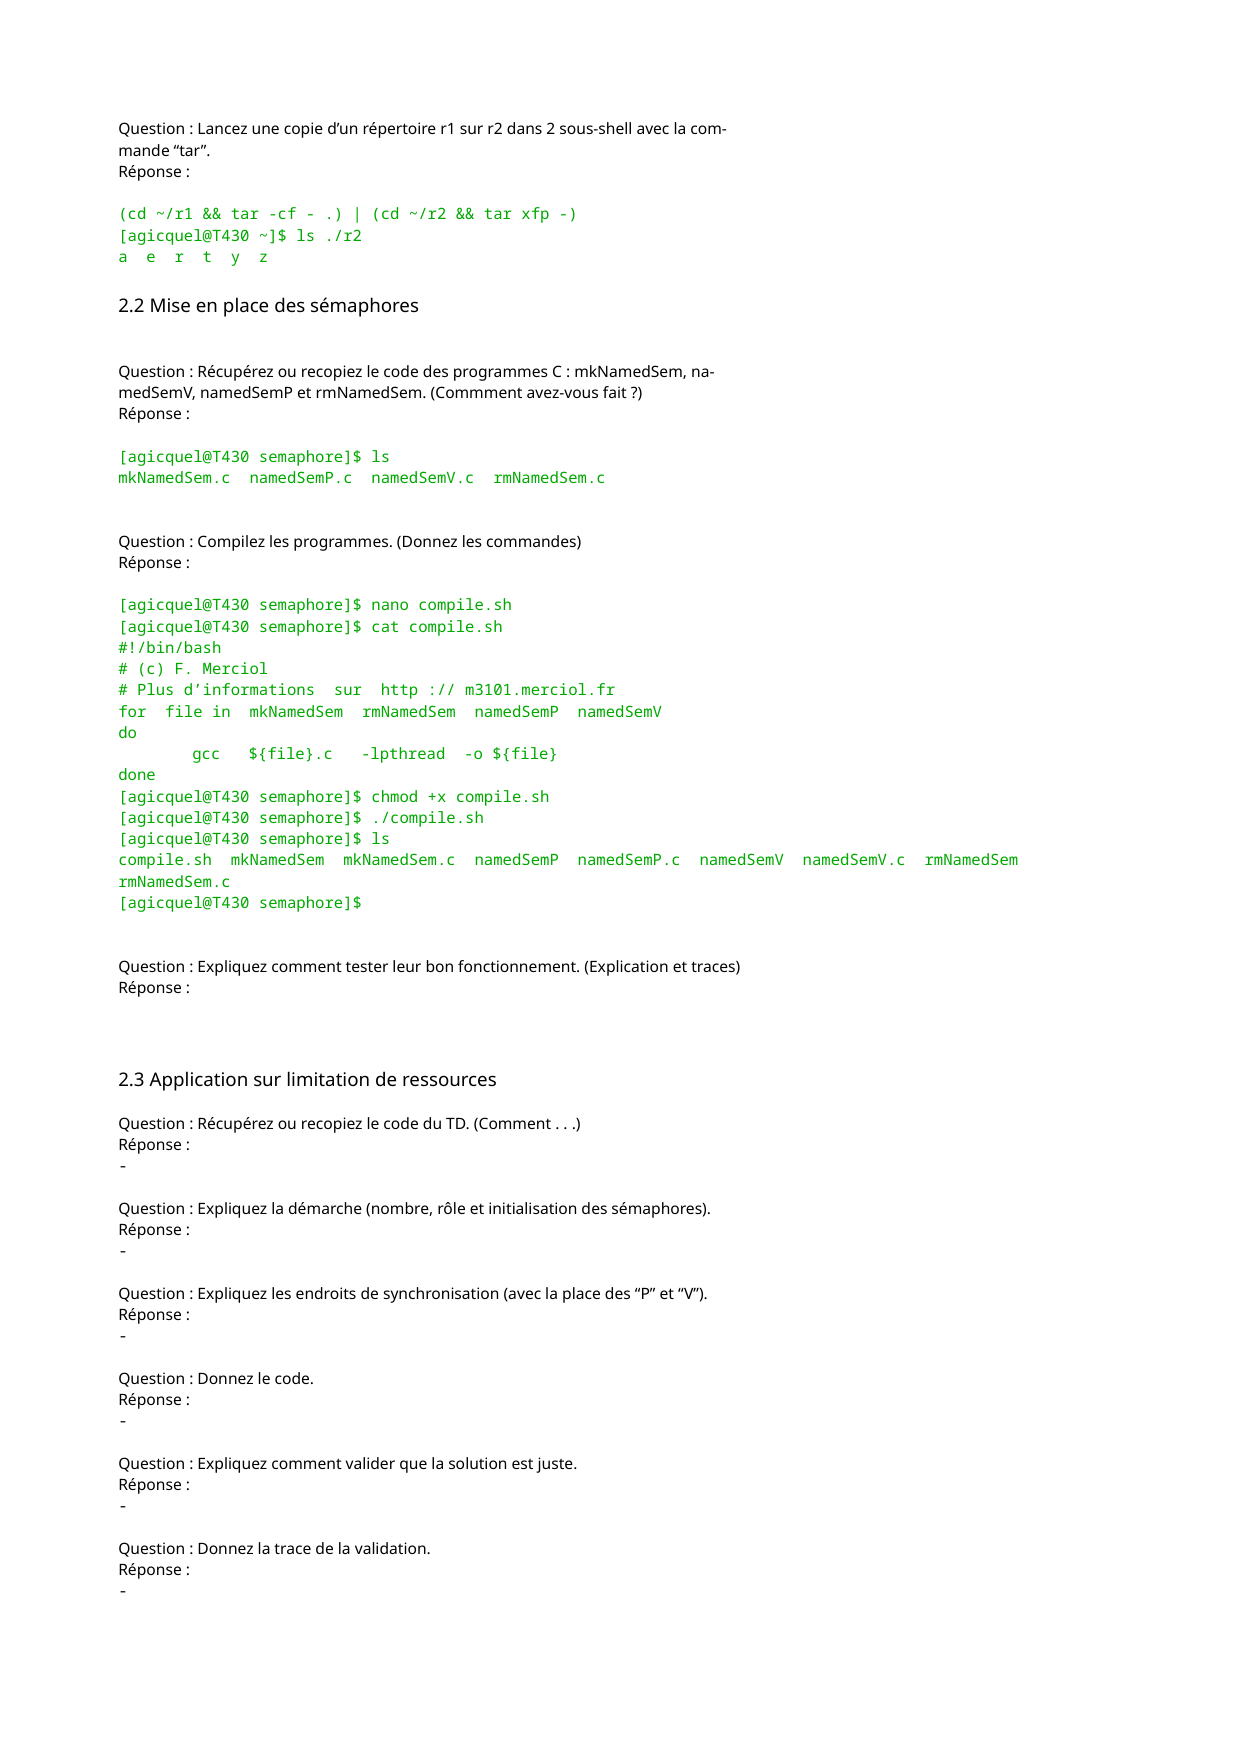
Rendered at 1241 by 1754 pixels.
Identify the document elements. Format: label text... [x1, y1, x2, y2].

text - [118, 1580, 1122, 1601]
text Réponse : [118, 403, 1122, 424]
text - [118, 1325, 1122, 1346]
text Question : Donnez le code. [118, 1368, 1122, 1389]
text Réponse : [118, 1559, 1122, 1580]
text # (c) F. Merciol [118, 658, 1122, 679]
text for file in mkNamedSem rmNamedSem namedSemP namedSemV [118, 700, 1122, 722]
text #!/bin/bash [118, 637, 1122, 658]
text do [118, 722, 1122, 743]
text - [118, 1240, 1122, 1261]
text [agicquel@T430 semaphore]$ nano compile.sh [118, 594, 1122, 615]
text medSemV, namedSemP et rmNamedSem. (Commment avez-vous fait ?) [118, 382, 1122, 403]
text Réponse : [118, 1389, 1122, 1410]
text Question : Expliquez comment valider que la solution est juste. [118, 1453, 1122, 1474]
text [agicquel@T430 ~]$ ls ./r2 [118, 224, 1122, 246]
text Question : Récupérez ou recopiez le code des programmes C : mkNamedSem, na- [118, 360, 1122, 382]
text Réponse : [118, 1134, 1122, 1155]
text 2.2 Mise en place des sémaphores [118, 292, 1122, 318]
text Question : Expliquez la démarche (nombre, rôle et initialisation des sémaphores). [118, 1198, 1122, 1219]
text Question : Compilez les programmes. (Donnez les commandes) [118, 530, 1122, 552]
text [agicquel@T430 semaphore]$ ./compile.sh [118, 807, 1122, 828]
text Question : Expliquez les endroits de synchronisation (avec la place des “P” et “V”). [118, 1283, 1122, 1304]
text Question : Lancez une copie d’un répertoire r1 sur r2 dans 2 sous-shell avec la com- [118, 118, 1122, 139]
text Question : Expliquez comment tester leur bon fonctionnement. (Explication et traces) [118, 955, 1122, 977]
text [agicquel@T430 semaphore]$ ls [118, 828, 1122, 849]
text Question : Donnez la trace de la validation. [118, 1538, 1122, 1559]
text Question : Récupérez ou recopiez le code du TD. (Comment . . .) [118, 1113, 1122, 1134]
text [agicquel@T430 semaphore]$ [118, 892, 1122, 913]
text Réponse : [118, 552, 1122, 573]
text - [118, 1155, 1122, 1176]
text - [118, 1495, 1122, 1516]
text compile.sh mkNamedSem mkNamedSem.c namedSemP namedSemP.c namedSemV namedSemV.c rmNamedSem rmNamedSem.c [118, 849, 1122, 892]
text mande “tar”. [118, 139, 1122, 161]
text mkNamedSem.c namedSemP.c namedSemV.c rmNamedSem.c [118, 467, 1122, 488]
text Réponse : [118, 1304, 1122, 1325]
text 2.3 Application sur limitation de ressources [118, 1066, 1122, 1091]
text a e r t y z [118, 246, 1122, 267]
text done [118, 764, 1122, 785]
text [agicquel@T430 semaphore]$ cat compile.sh [118, 615, 1122, 637]
text Réponse : [118, 161, 1122, 182]
text Réponse : [118, 1474, 1122, 1495]
text Réponse : [118, 977, 1122, 998]
text gcc ${file}.c -lpthread -o ${file} [118, 743, 1122, 764]
text # Plus d’informations sur http :// m3101.merciol.fr [118, 679, 1122, 700]
text - [118, 1410, 1122, 1431]
text (cd ~/r1 && tar -cf - .) | (cd ~/r2 && tar xfp -) [118, 203, 1122, 224]
text [agicquel@T430 semaphore]$ ls [118, 445, 1122, 467]
text Réponse : [118, 1219, 1122, 1240]
text [agicquel@T430 semaphore]$ chmod +x compile.sh [118, 785, 1122, 807]
